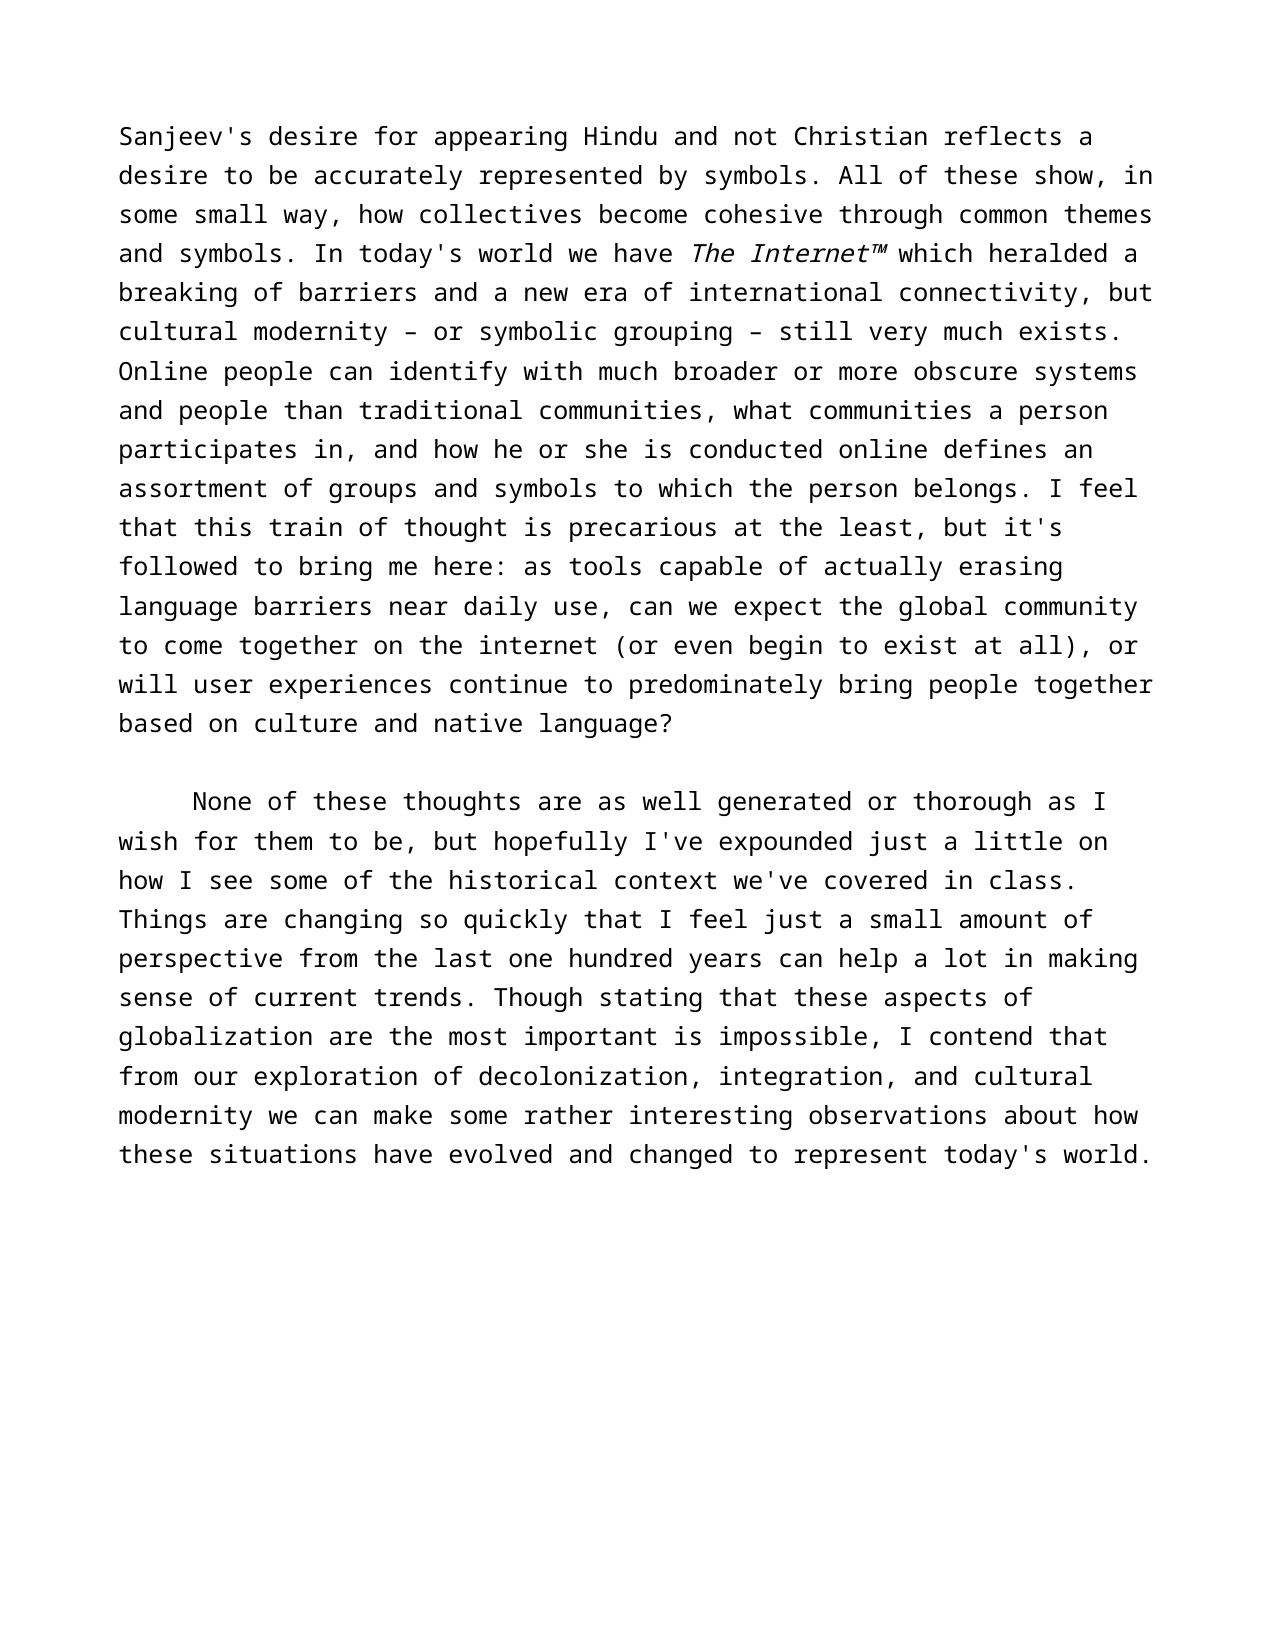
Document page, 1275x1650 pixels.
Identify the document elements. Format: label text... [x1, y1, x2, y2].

text None of these thoughts are as well generated or thorough as I wish for them to be, but hopefully I've expounded just a little on how I see some of the historical context we've covered in class. Things are changing so quickly that I feel just a small amount of perspective from the last one hundred years can help a lot in making sense of current trends. Though stating that these aspects of globalization are the most important is impossible, I contend that from our exploration of decolonization, integration, and cultural modernity we can make some rather interesting observations about how these situations have evolved and changed to represent today's world. [118, 784, 1157, 1171]
text Sanjeev's desire for appearing Hindu and not Christian reflects a desire to be accurately represented by symbols. All of these show, in some small way, how collectives become cohesive through common themes and symbols. In today's world we have The Internet™ which heralded a breaking of barriers and a new era of international connectivity, but cultural modernity – or symbolic grouping – still very much exists. Online people can identify with much broader or more obscure systems and people than traditional communities, what communities a person participates in, and how he or she is conducted online defines an assortment of groups and symbols to which the person belongs. I feel that this train of thought is precarious at the least, but it's followed to bring me here: as tools capable of actually erasing language barriers near daily use, can we expect the global community to come together on the internet (or even begin to exist at all), or will user experiences continue to predominately bring people together based on culture and native language? [118, 118, 1157, 740]
